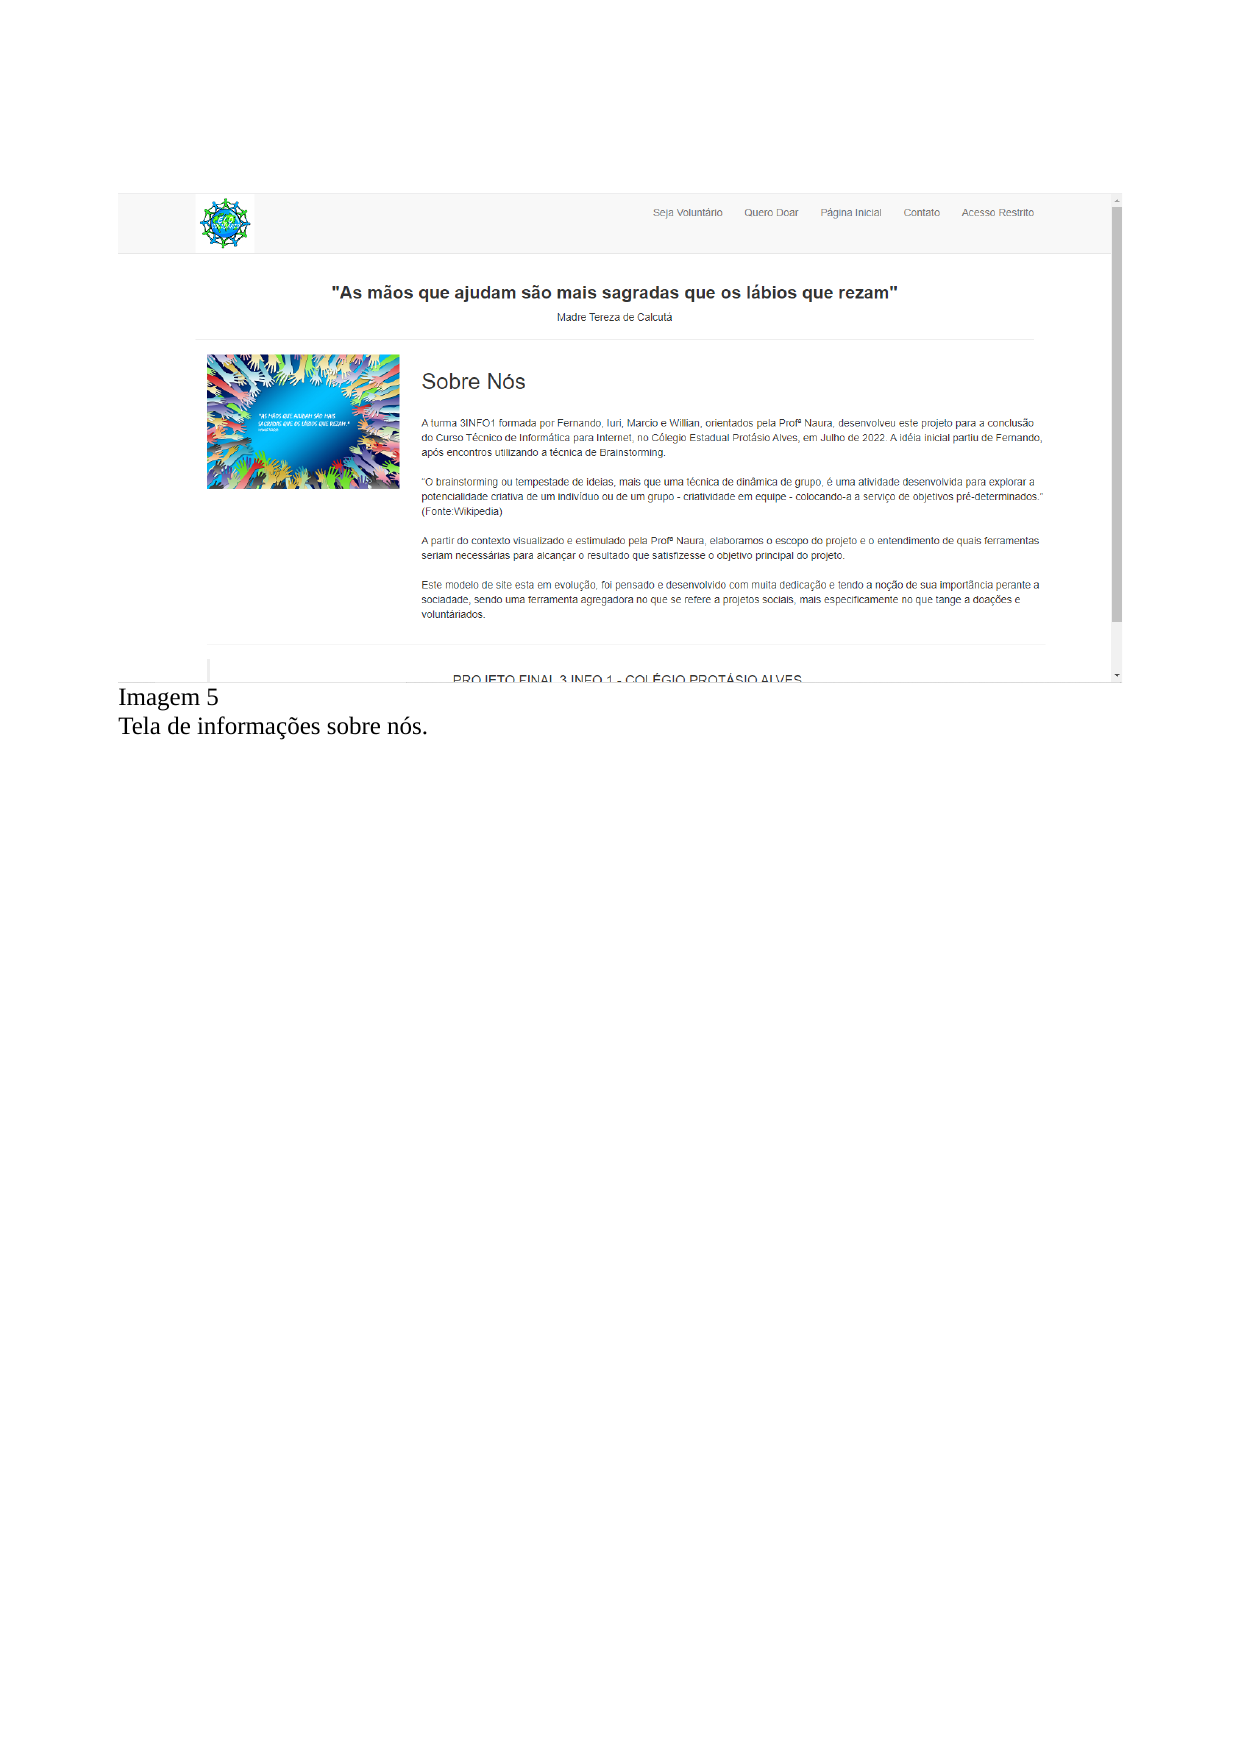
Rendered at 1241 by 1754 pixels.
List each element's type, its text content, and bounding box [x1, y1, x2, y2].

text Tela de informações sobre nós. [118, 711, 1122, 740]
text Imagem 5 [118, 683, 1122, 711]
picture [118, 188, 1123, 683]
